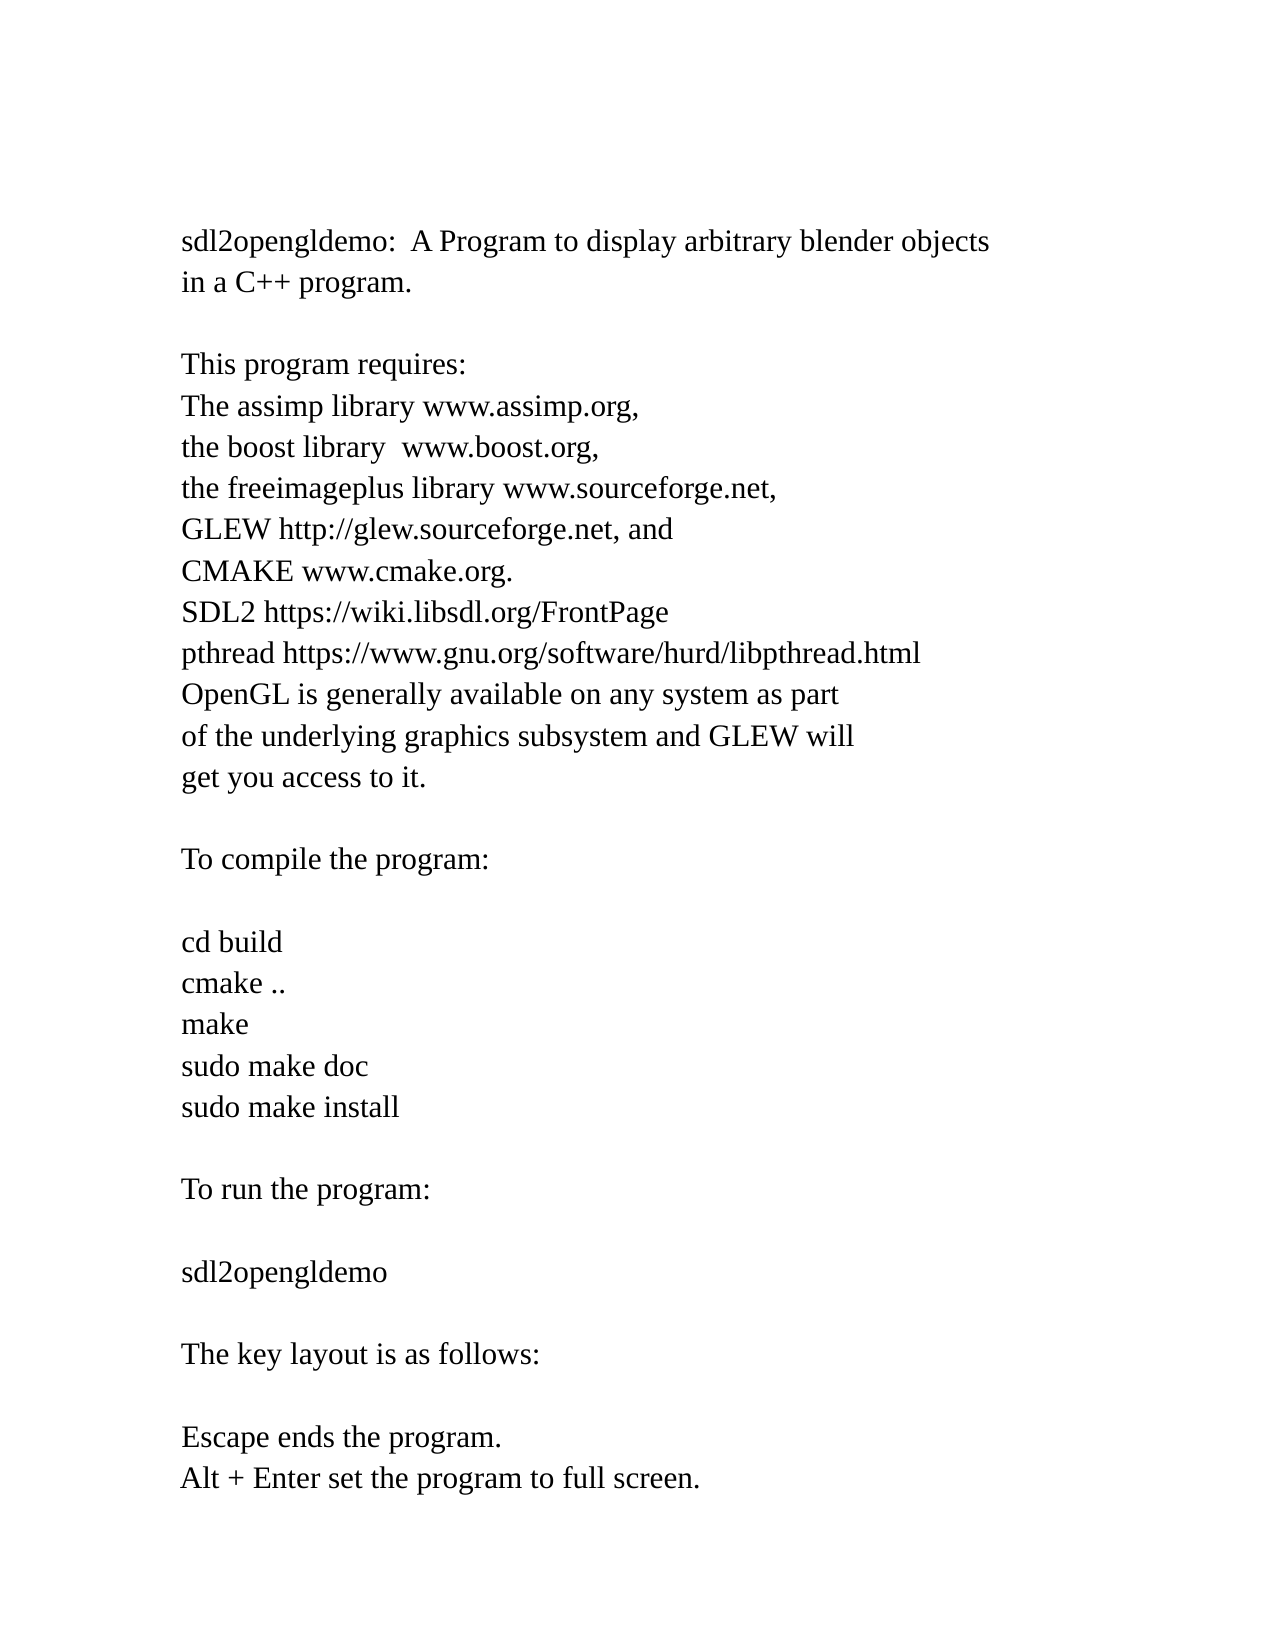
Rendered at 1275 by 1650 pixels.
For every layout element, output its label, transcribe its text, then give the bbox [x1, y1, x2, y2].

text sudo make doc [150, 1047, 1125, 1083]
text Escape ends the program. [150, 1418, 1125, 1454]
text CMAKE www.cmake.org. [150, 552, 1125, 588]
text the boost library www.boost.org, [150, 428, 1125, 464]
text SDL2 https://wiki.libsdl.org/FrontPage [150, 593, 1125, 629]
text sdl2opengldemo: A Program to display arbitrary blender objects [150, 222, 1125, 258]
text in a C++ program. [150, 263, 1125, 299]
text To run the program: [150, 1171, 1125, 1207]
text make [150, 1006, 1125, 1042]
text the freeimageplus library www.sourceforge.net, [150, 469, 1125, 505]
text The assimp library www.assimp.org, [150, 387, 1125, 423]
text get you access to it. [150, 758, 1125, 794]
text OpenGL is generally available on any system as part [150, 676, 1125, 712]
text To compile the program: [150, 841, 1125, 877]
text pthread https://www.gnu.org/software/hurd/libpthread.html [150, 634, 1125, 670]
text GLEW http://glew.sourceforge.net, and [150, 511, 1125, 547]
text Alt + Enter set the program to full screen. [150, 1459, 1125, 1495]
text This program requires: [150, 346, 1125, 382]
text cmake .. [150, 964, 1125, 1000]
text of the underlying graphics subsystem and GLEW will [150, 717, 1125, 753]
text The key layout is as follows: [150, 1336, 1125, 1372]
text sdl2opengldemo [150, 1253, 1125, 1289]
text sudo make install [150, 1088, 1125, 1124]
text cd build [150, 923, 1125, 959]
